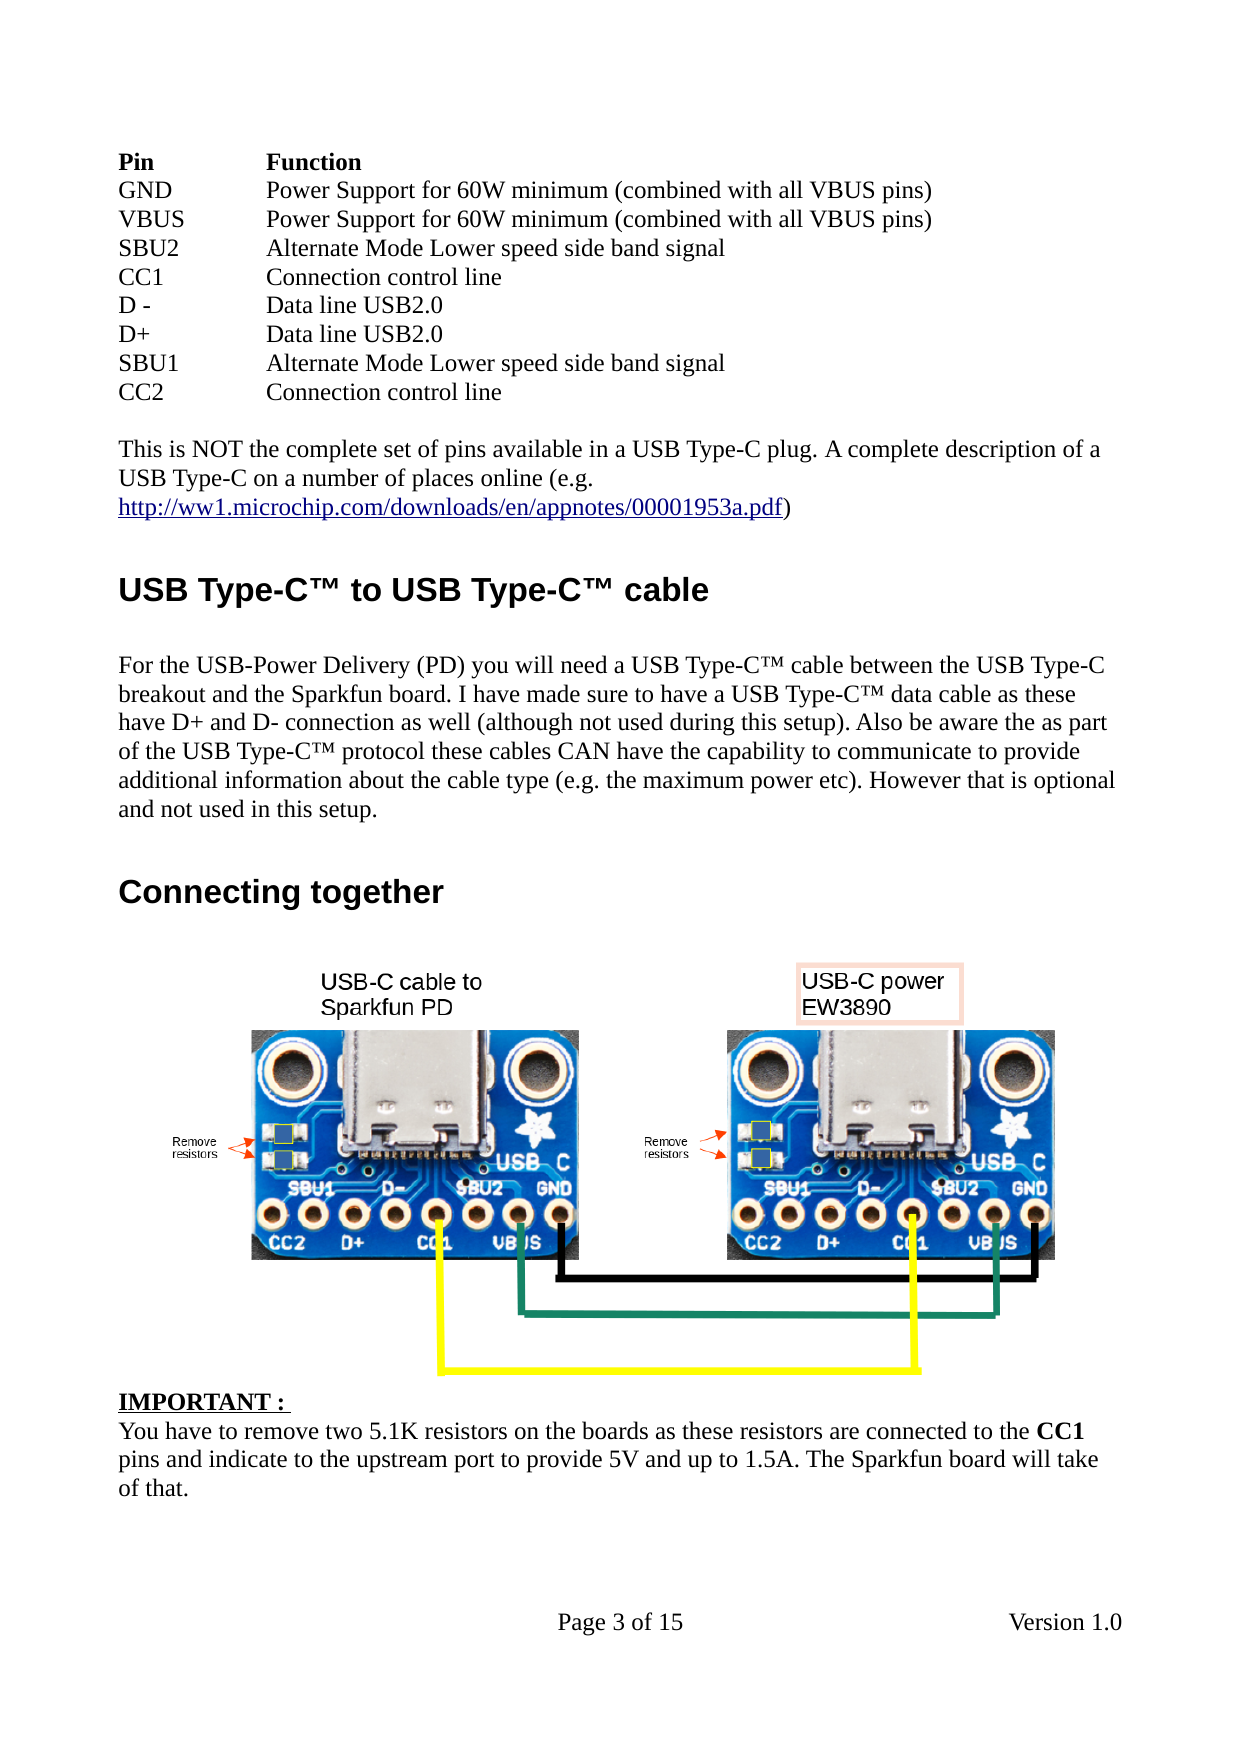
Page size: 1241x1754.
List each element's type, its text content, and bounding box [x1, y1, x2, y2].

text For the USB-Power Delivery (PD) you will need a USB Type-C™ cable between the USB Type-C breakout and the Sparkfun board. I have made sure to have a USB Type-C™ data cable as these have D+ and D- connection as well (although not used during this setup). Also be aware the as part of the USB Type-C™ protocol these cables CAN have the capability to communicate to provide additional information about the cable type (e.g. the maximum power etc). However that is optional and not used in this setup. [118, 650, 1122, 822]
text You have to remove two 5.1K resistors on the boards as these resistors are connected to the CC1 pins and indicate to the upstream port to provide 5V and up to 1.5A. The Sparkfun board will take of that. [118, 1416, 1122, 1502]
subtitle USB Type-C™ to USB Type-C™ cable [118, 570, 1122, 609]
text IMPORTANT : [118, 952, 1122, 1416]
text CC2 Connection control line [118, 377, 1122, 434]
text SBU1 Alternate Mode Lower speed side band signal [118, 348, 1122, 377]
picture [160, 951, 1080, 1387]
text Pin Function GND Power Support for 60W minimum (combined with all VBUS pins) VBUS Power Support for 60W minimum (combined with all VBUS pins) [118, 147, 1122, 233]
text D - Data line USB2.0 D+ Data line USB2.0 [118, 291, 1122, 348]
subtitle Connecting together [118, 872, 1122, 910]
text SBU2 Alternate Mode Lower speed side band signal CC1 Connection control line [118, 233, 1122, 291]
text This is NOT the complete set of pins available in a USB Type-C plug. A complete description of a USB Type-C on a number of places online (e.g. http://ww1.microchip.com/downloads/en/appnotes/00001953a.pdf) [118, 434, 1122, 521]
